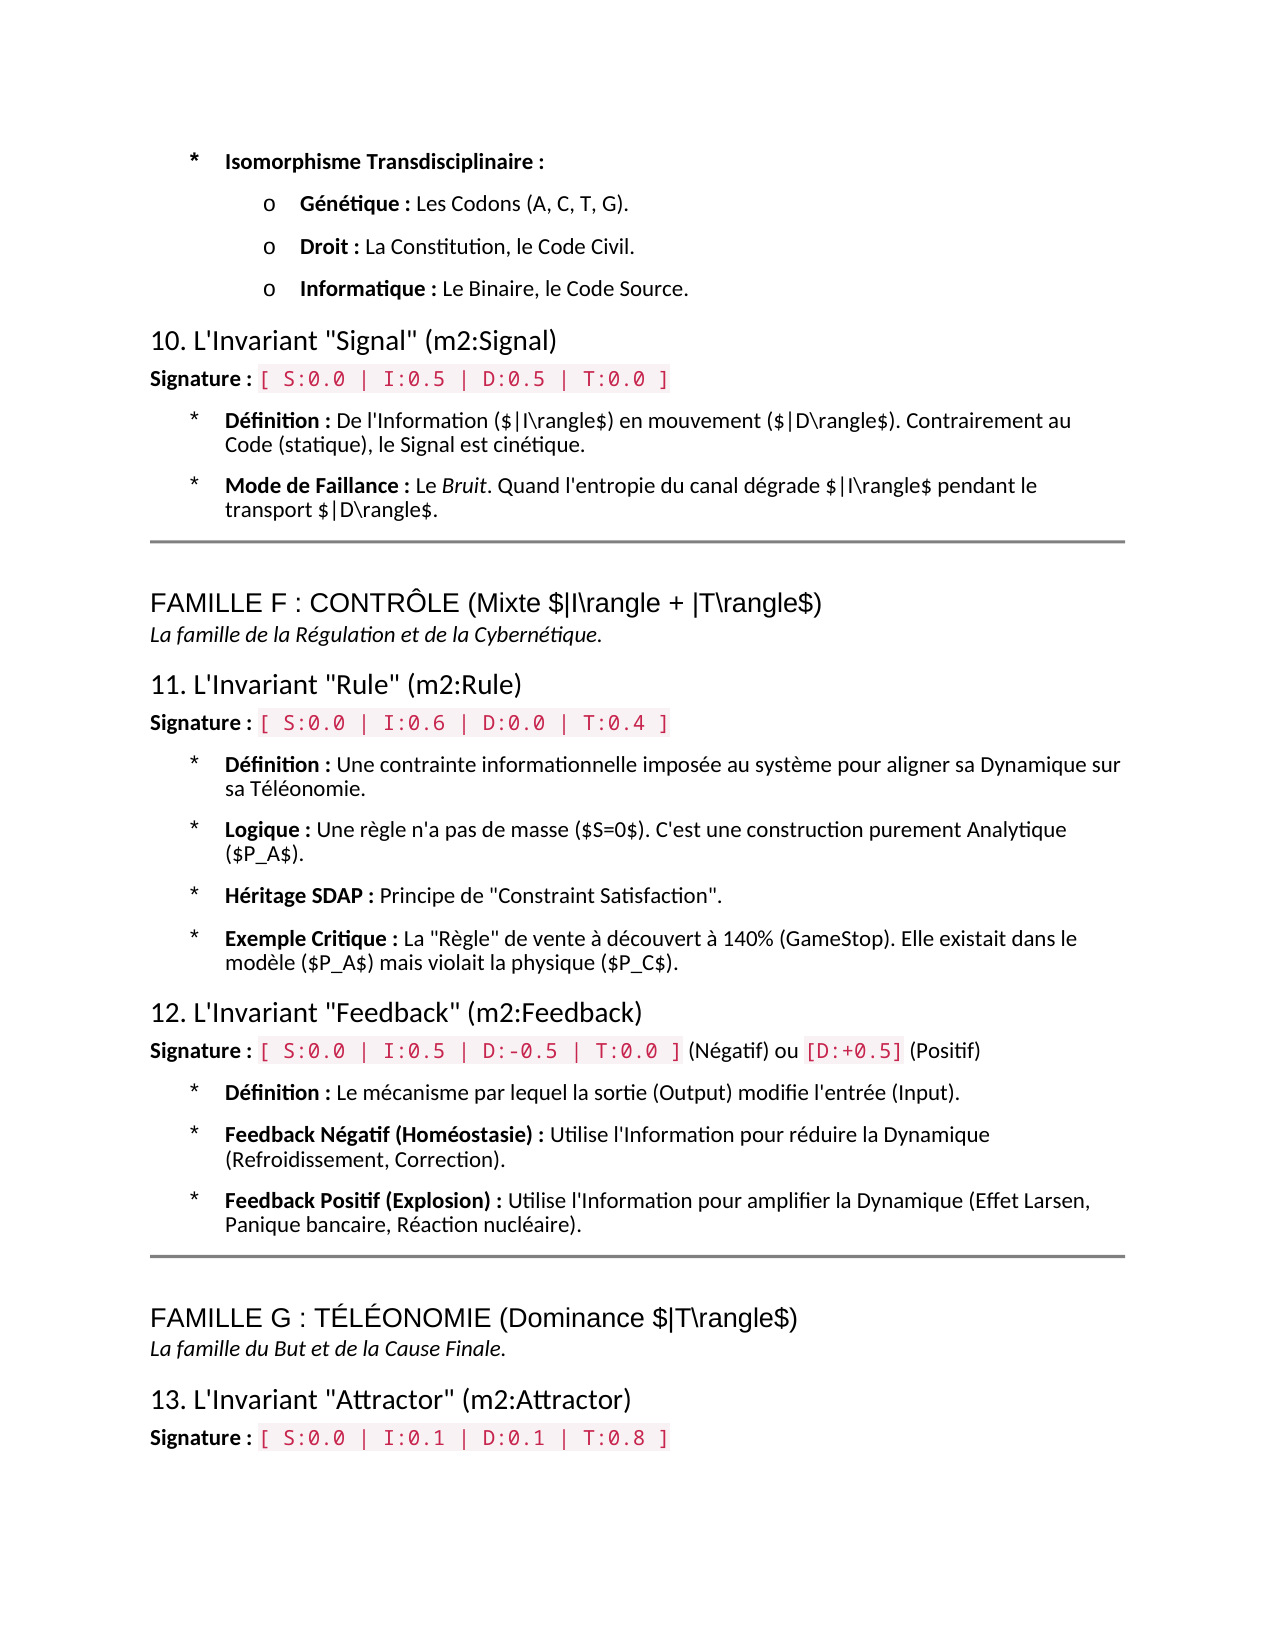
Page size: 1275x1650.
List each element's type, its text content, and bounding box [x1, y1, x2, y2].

list Définition : Le mécanisme par lequel la sortie (Output) modifie l'entrée (Input). [187, 1081, 1125, 1107]
text Signature : [ S:0.0 | I:0.5 | D:0.5 | T:0.0 ] [670, 364, 1125, 393]
list Mode de Faillance : Le Bruit. Quand l'entropie du canal dégrade $|I\rangle$ pendant le transport $|D\rangle$. [187, 475, 1125, 524]
text La famille du But et de la Cause Finale. [150, 1339, 1125, 1362]
subtitle FAMILLE F : CONTRÔLE (Mixte $|I\rangle + |T\rangle$) [150, 588, 1125, 618]
list Informatique : Le Binaire, le Code Source. [262, 278, 1125, 304]
subtitle FAMILLE G : TÉLÉONOMIE (Dominance $|T\rangle$) [150, 1303, 1125, 1333]
list Isomorphisme Transdisciplinaire : [187, 150, 1125, 176]
text Signature : [ S:0.0 | I:0.6 | D:0.0 | T:0.4 ] [670, 708, 1125, 737]
text La famille de la Régulation et de la Cybernétique. [150, 625, 1125, 648]
text Signature : [ S:0.0 | I:0.6 | D:0.0 | T:0.4 ] [150, 708, 258, 737]
list Exemple Critique : La "Règle" de vente à découvert à 140% (GameStop). Elle existait dans le modèle ($P_A$) mais violait la physique ($P_C$). [187, 927, 1125, 976]
subtitle 10. L'Invariant "Signal" (m2:Signal) [150, 329, 1125, 358]
list Feedback Positif (Explosion) : Utilise l'Information pour amplifier la Dynamique (Effet Larsen, Panique bancaire, Réaction nucléaire). [187, 1189, 1125, 1238]
text Signature : [ S:0.0 | I:0.5 | D:-0.5 | T:0.0 ] (Négatif) ou [D:+0.5] (Positif) [904, 1036, 1125, 1064]
list Feedback Négatif (Homéostasie) : Utilise l'Information pour réduire la Dynamique (Refroidissement, Correction). [187, 1124, 1125, 1173]
subtitle 11. L'Invariant "Rule" (m2:Rule) [150, 673, 1125, 702]
list Définition : De l'Information ($|I\rangle$) en mouvement ($|D\rangle$). Contrairement au Code (statique), le Signal est cinétique. [187, 409, 1125, 458]
list Droit : La Constitution, le Code Civil. [262, 235, 1125, 261]
subtitle 13. L'Invariant "Attractor" (m2:Attractor) [150, 1387, 1125, 1416]
text Signature : [ S:0.0 | I:0.1 | D:0.1 | T:0.8 ] [670, 1423, 1125, 1451]
text Signature : [ S:0.0 | I:0.5 | D:-0.5 | T:0.0 ] (Négatif) ou [D:+0.5] (Positif) [683, 1036, 804, 1064]
text Signature : [ S:0.0 | I:0.1 | D:0.1 | T:0.8 ] [150, 1423, 258, 1451]
list Définition : Une contrainte informationnelle imposée au système pour aligner sa Dynamique sur sa Téléonomie. [187, 753, 1125, 802]
text Signature : [ S:0.0 | I:0.5 | D:0.5 | T:0.0 ] [150, 364, 258, 393]
subtitle 12. L'Invariant "Feedback" (m2:Feedback) [150, 1001, 1125, 1030]
list Logique : Une règle n'a pas de masse ($S=0$). C'est une construction purement Analytique ($P_A$). [187, 819, 1125, 868]
list Génétique : Les Codons (A, C, T, G). [262, 193, 1125, 218]
text Signature : [ S:0.0 | I:0.5 | D:-0.5 | T:0.0 ] (Négatif) ou [D:+0.5] (Positif) [150, 1036, 258, 1064]
list Héritage SDAP : Principe de "Constraint Satisfaction". [187, 884, 1125, 910]
